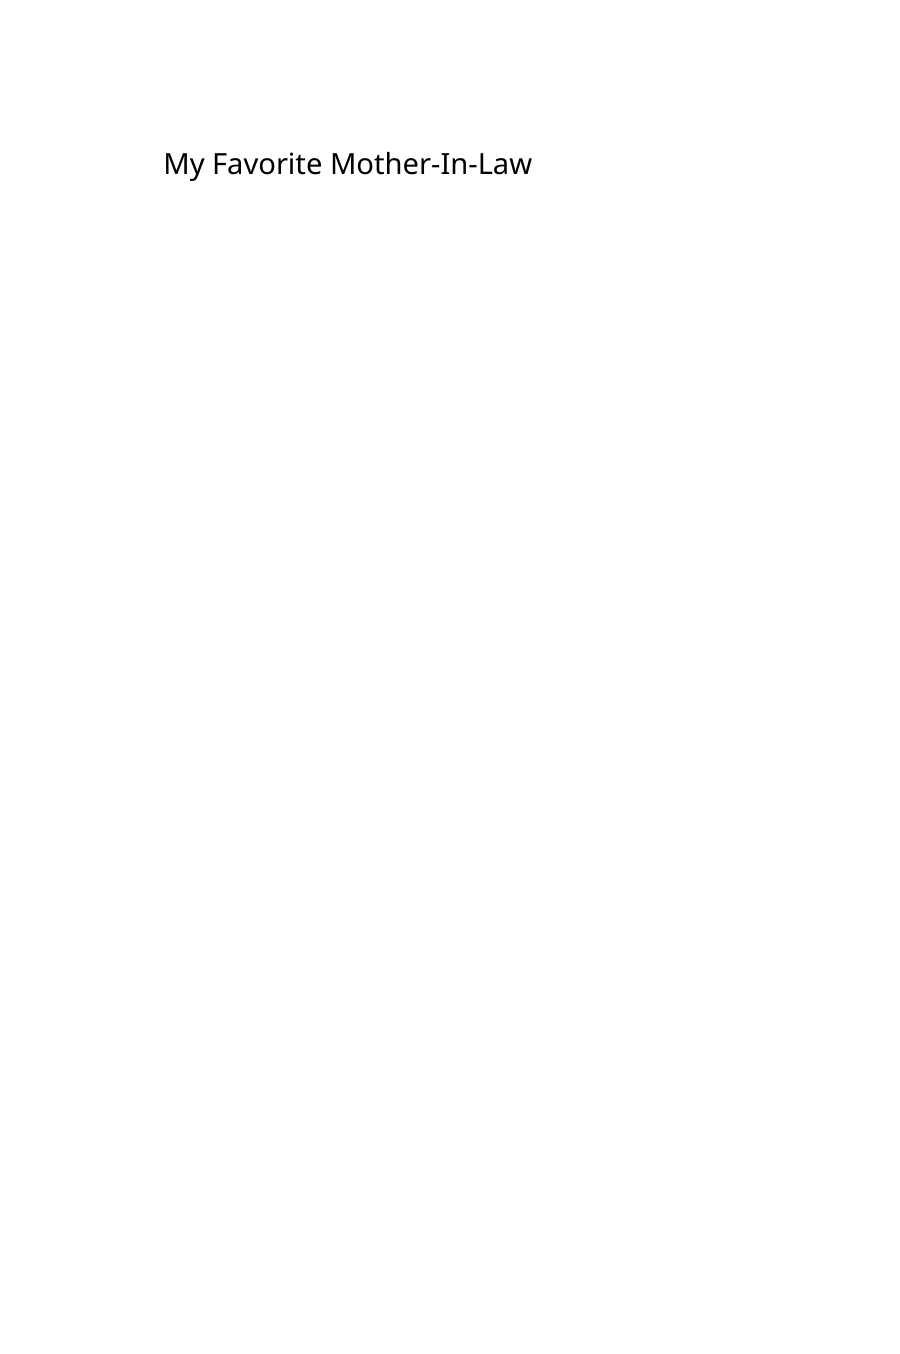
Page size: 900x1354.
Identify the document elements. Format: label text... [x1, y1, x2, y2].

title My Favorite Mother-In-Law [118, 143, 782, 183]
